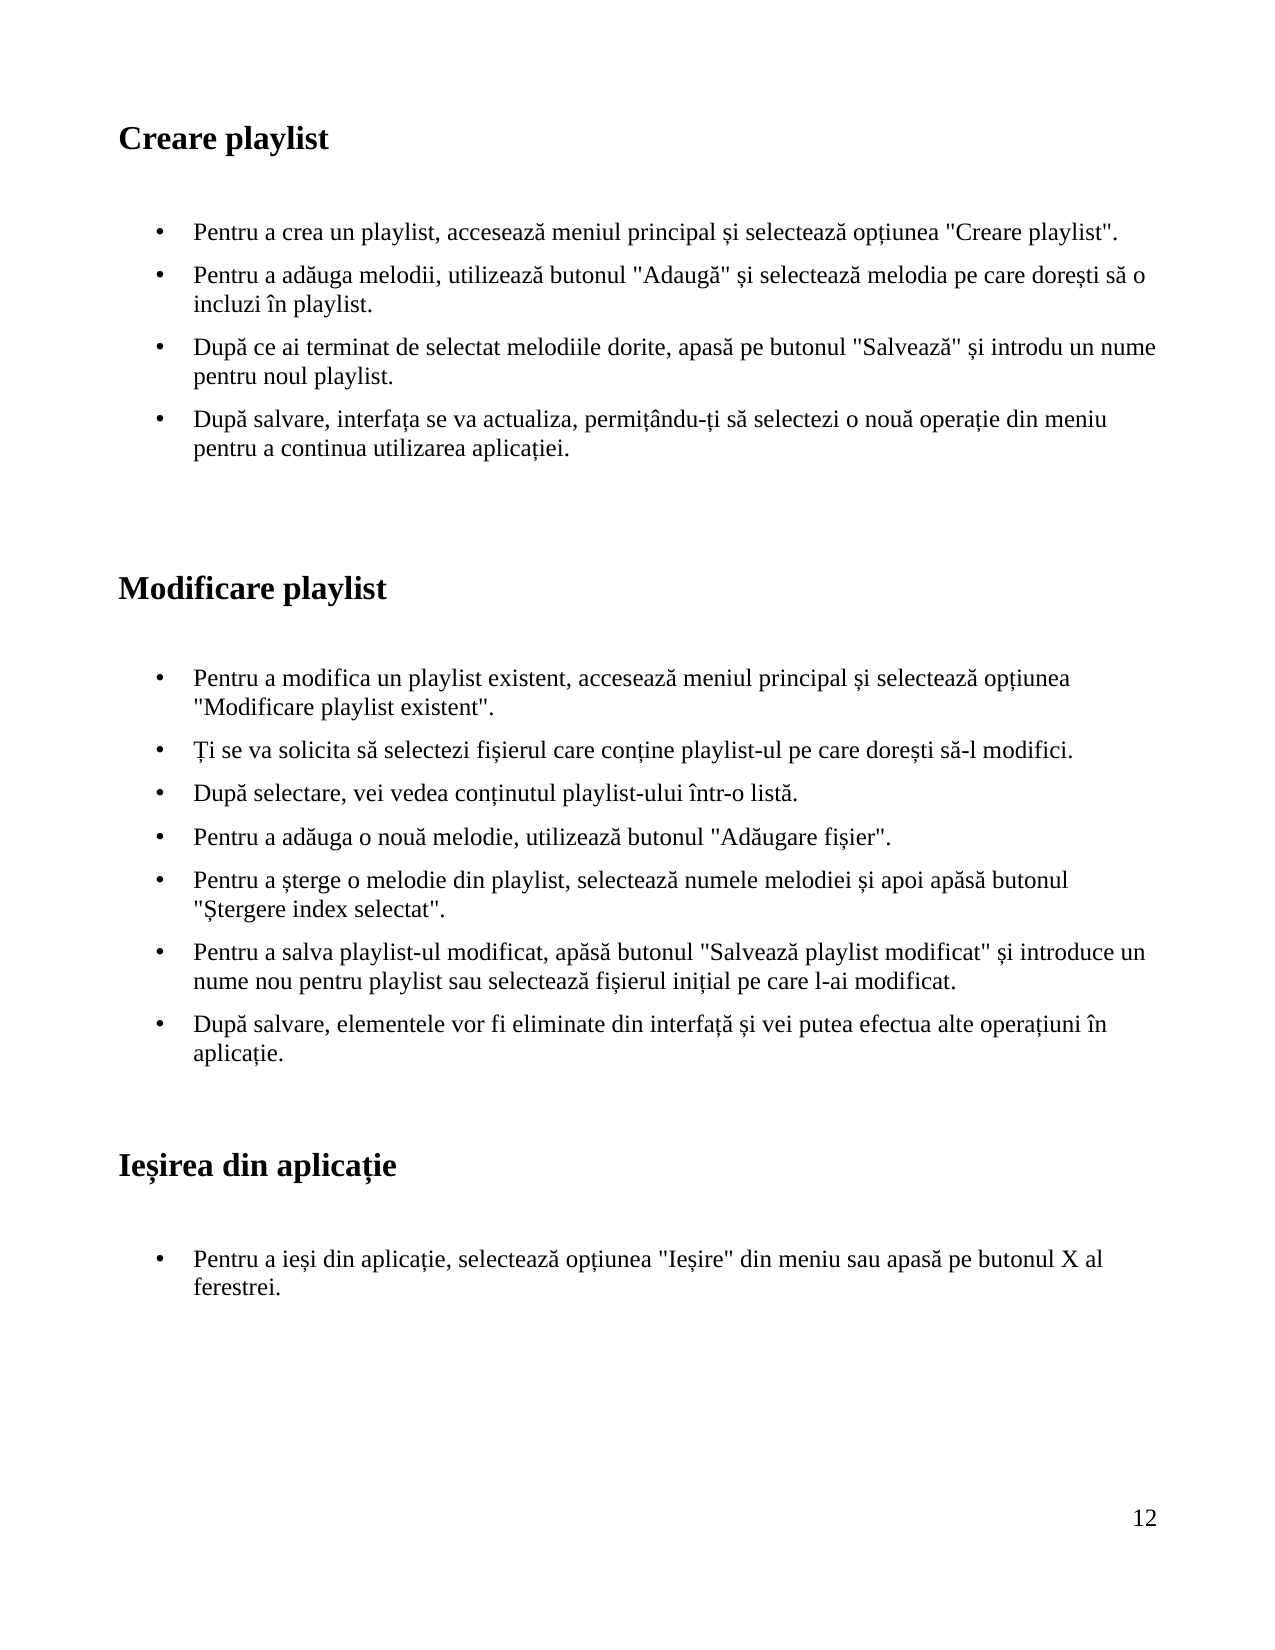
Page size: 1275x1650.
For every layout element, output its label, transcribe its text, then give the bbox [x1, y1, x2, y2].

list După salvare, elementele vor fi eliminate din interfață și vei putea efectua alte operațiuni în aplicație. [156, 1009, 1157, 1067]
list Pentru a crea un playlist, accesează meniul principal și selectează opțiunea "Creare playlist". [156, 217, 1157, 245]
list După salvare, interfața se va actualiza, permițându-ți să selectezi o nouă operație din meniu pentru a continua utilizarea aplicației. [156, 404, 1157, 462]
list Pentru a salva playlist-ul modificat, apăsă butonul "Salvează playlist modificat" și introduce un nume nou pentru playlist sau selectează fișierul inițial pe care l-ai modificat. [156, 937, 1157, 994]
list Pentru a modifica un playlist existent, accesează meniul principal și selectează opțiunea "Modificare playlist existent". [156, 663, 1157, 720]
list După ce ai terminat de selectat melodiile dorite, apasă pe butonul "Salvează" și introdu un nume pentru noul playlist. [156, 332, 1157, 389]
list Pentru a ieși din aplicație, selectează opțiunea "Ieșire" din meniu sau apasă pe butonul X al ferestrei. [156, 1244, 1157, 1301]
list După selectare, vei vedea conținutul playlist-ului într-o listă. [156, 778, 1157, 807]
list Ți se va solicita să selectezi fișierul care conține playlist-ul pe care dorești să-l modifici. [156, 735, 1157, 764]
subtitle Modificare playlist [118, 569, 1157, 607]
subtitle Ieșirea din aplicație [118, 1145, 1157, 1184]
subtitle Creare playlist [118, 118, 1157, 156]
list Pentru a șterge o melodie din playlist, selectează numele melodiei și apoi apăsă butonul "Ștergere index selectat". [156, 865, 1157, 922]
list Pentru a adăuga melodii, utilizează butonul "Adaugă" și selectează melodia pe care dorești să o incluzi în playlist. [156, 260, 1157, 317]
list Pentru a adăuga o nouă melodie, utilizează butonul "Adăugare fișier". [156, 822, 1157, 850]
